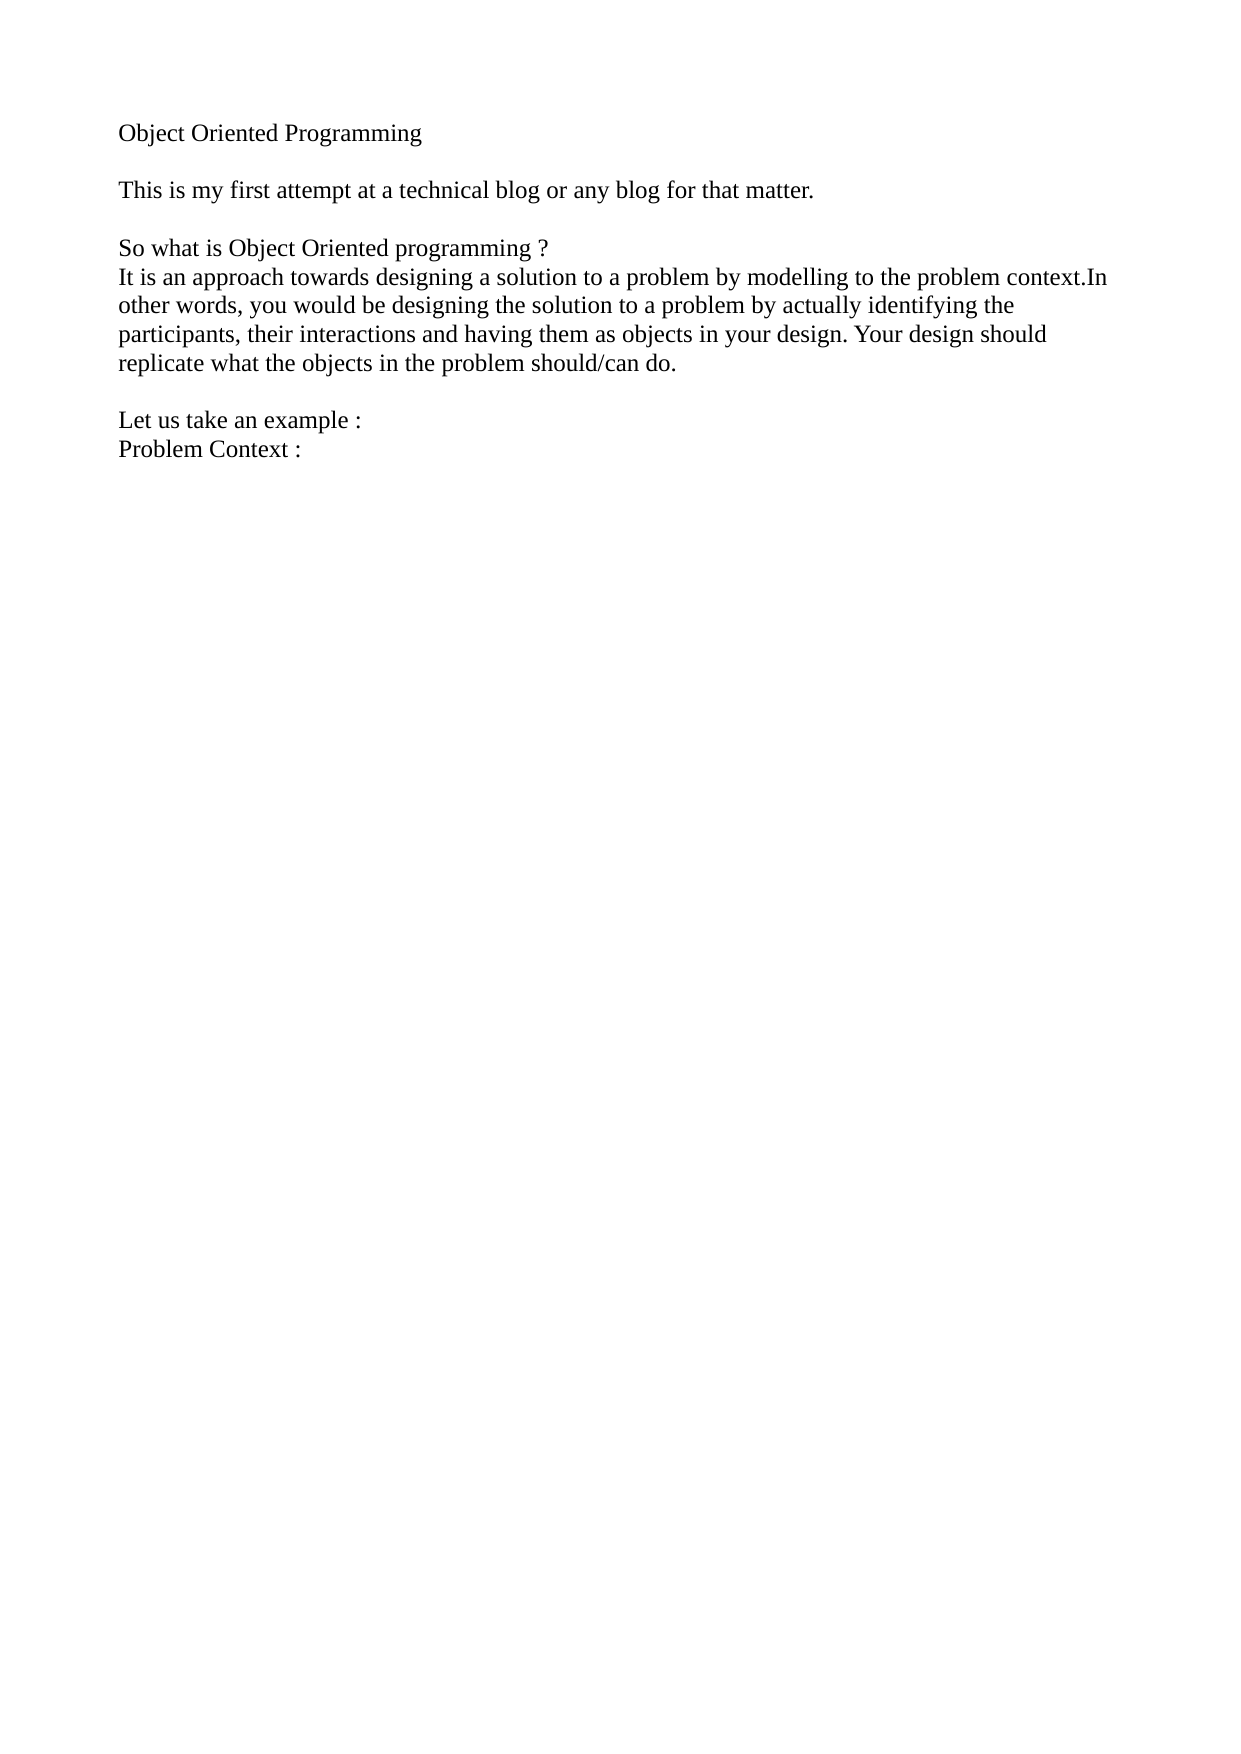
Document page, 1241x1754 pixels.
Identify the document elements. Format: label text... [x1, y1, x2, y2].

text Object Oriented Programming [118, 118, 1122, 147]
text Problem Context : [118, 434, 1122, 463]
text It is an approach towards designing a solution to a problem by modelling to the problem context.In other words, you would be designing the solution to a problem by actually identifying the participants, their interactions and having them as objects in your design. Your design should replicate what the objects in the problem should/can do. [118, 262, 1122, 377]
text This is my first attempt at a technical blog or any blog for that matter. [118, 176, 1122, 204]
text Let us take an example : [118, 406, 1122, 434]
text So what is Object Oriented programming ? [118, 233, 1122, 262]
